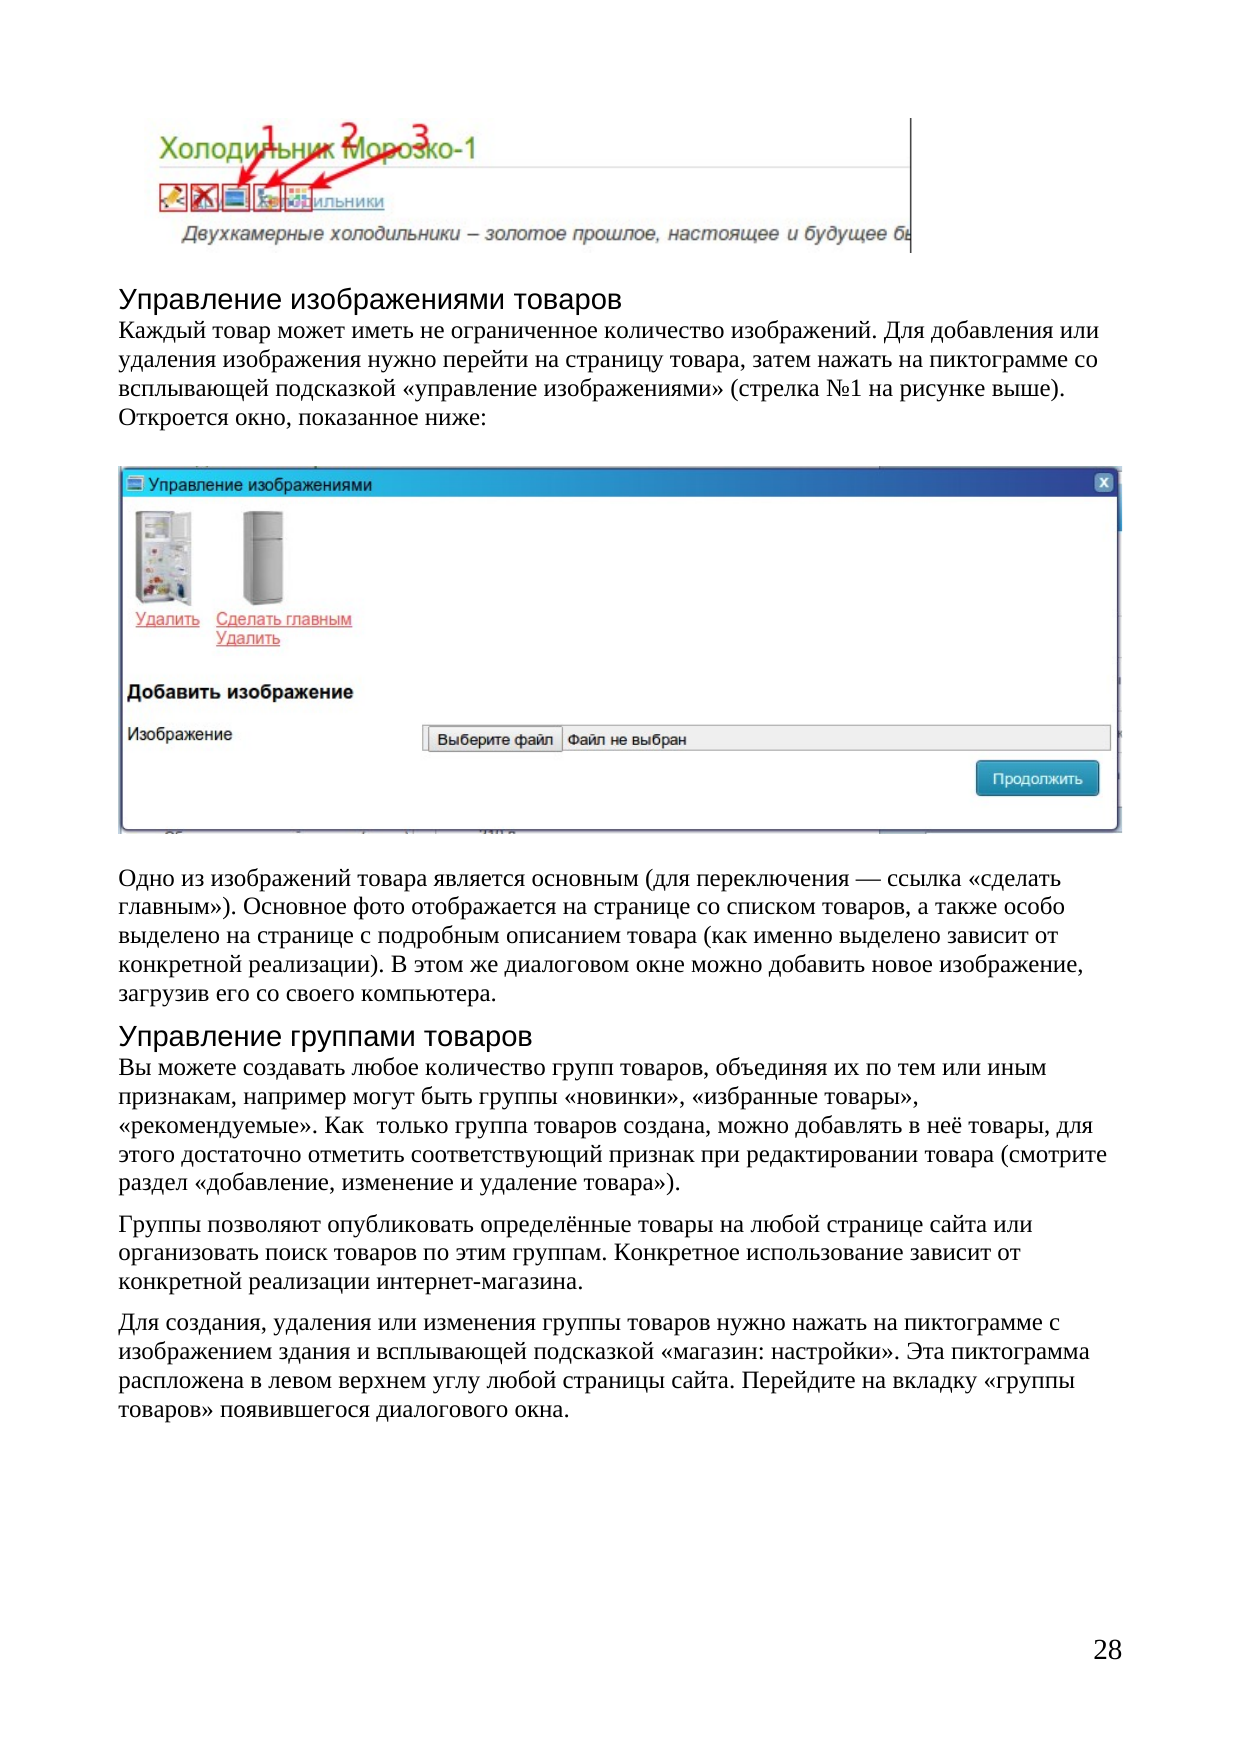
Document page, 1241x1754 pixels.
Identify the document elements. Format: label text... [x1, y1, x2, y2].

picture [144, 118, 912, 253]
subtitle Управление группами товаров [118, 1019, 1122, 1052]
text Каждый товар может иметь не ограниченное количество изображений. Для добавления или удаления изображения нужно перейти на страницу товара, затем нажать на пиктограмме со всплывающей подсказкой «управление изображениями» (стрелка №1 на рисунке выше). Откроется окно, показанное ниже: [118, 316, 1122, 431]
text Для создания, удаления или изменения группы товаров нужно нажать на пиктограмме с изображением здания и всплывающей подсказкой «магазин: настройки». Эта пиктограмма распложена в левом верхнем углу любой страницы сайта. Перейдите на вкладку «группы товаров» появившегося диалогового окна. [118, 1307, 1122, 1422]
text Группы позволяют опубликовать определённые товары на любой странице сайта или организовать поиск товаров по этим группам. Конкретное использование зависит от конкретной реализации интернет-магазина. [118, 1209, 1122, 1295]
text [118, 443, 1122, 466]
text Вы можете создавать любое количество групп товаров, объединяя их по тем или иным признакам, например могут быть группы «новинки», «избранные товары», «рекомендуемые». Как только группа товаров создана, можно добавлять в неё товары, для этого достаточно отметить соответствующий признак при редактировании товара (смотрите раздел «добавление, изменение и удаление товара»). [118, 1052, 1122, 1196]
picture [118, 466, 1123, 834]
subtitle Управление изображениями товаров [118, 118, 1122, 316]
text Одно из изображений товара является основным (для переключения — ссылка «сделать главным»). Основное фото отображается на странице со списком товаров, а также особо выделено на странице с подробным описанием товара (как именно выделено зависит от конкретной реализации). В этом же диалоговом окне можно добавить новое изображение, загрузив его со своего компьютера. [118, 834, 1122, 1006]
